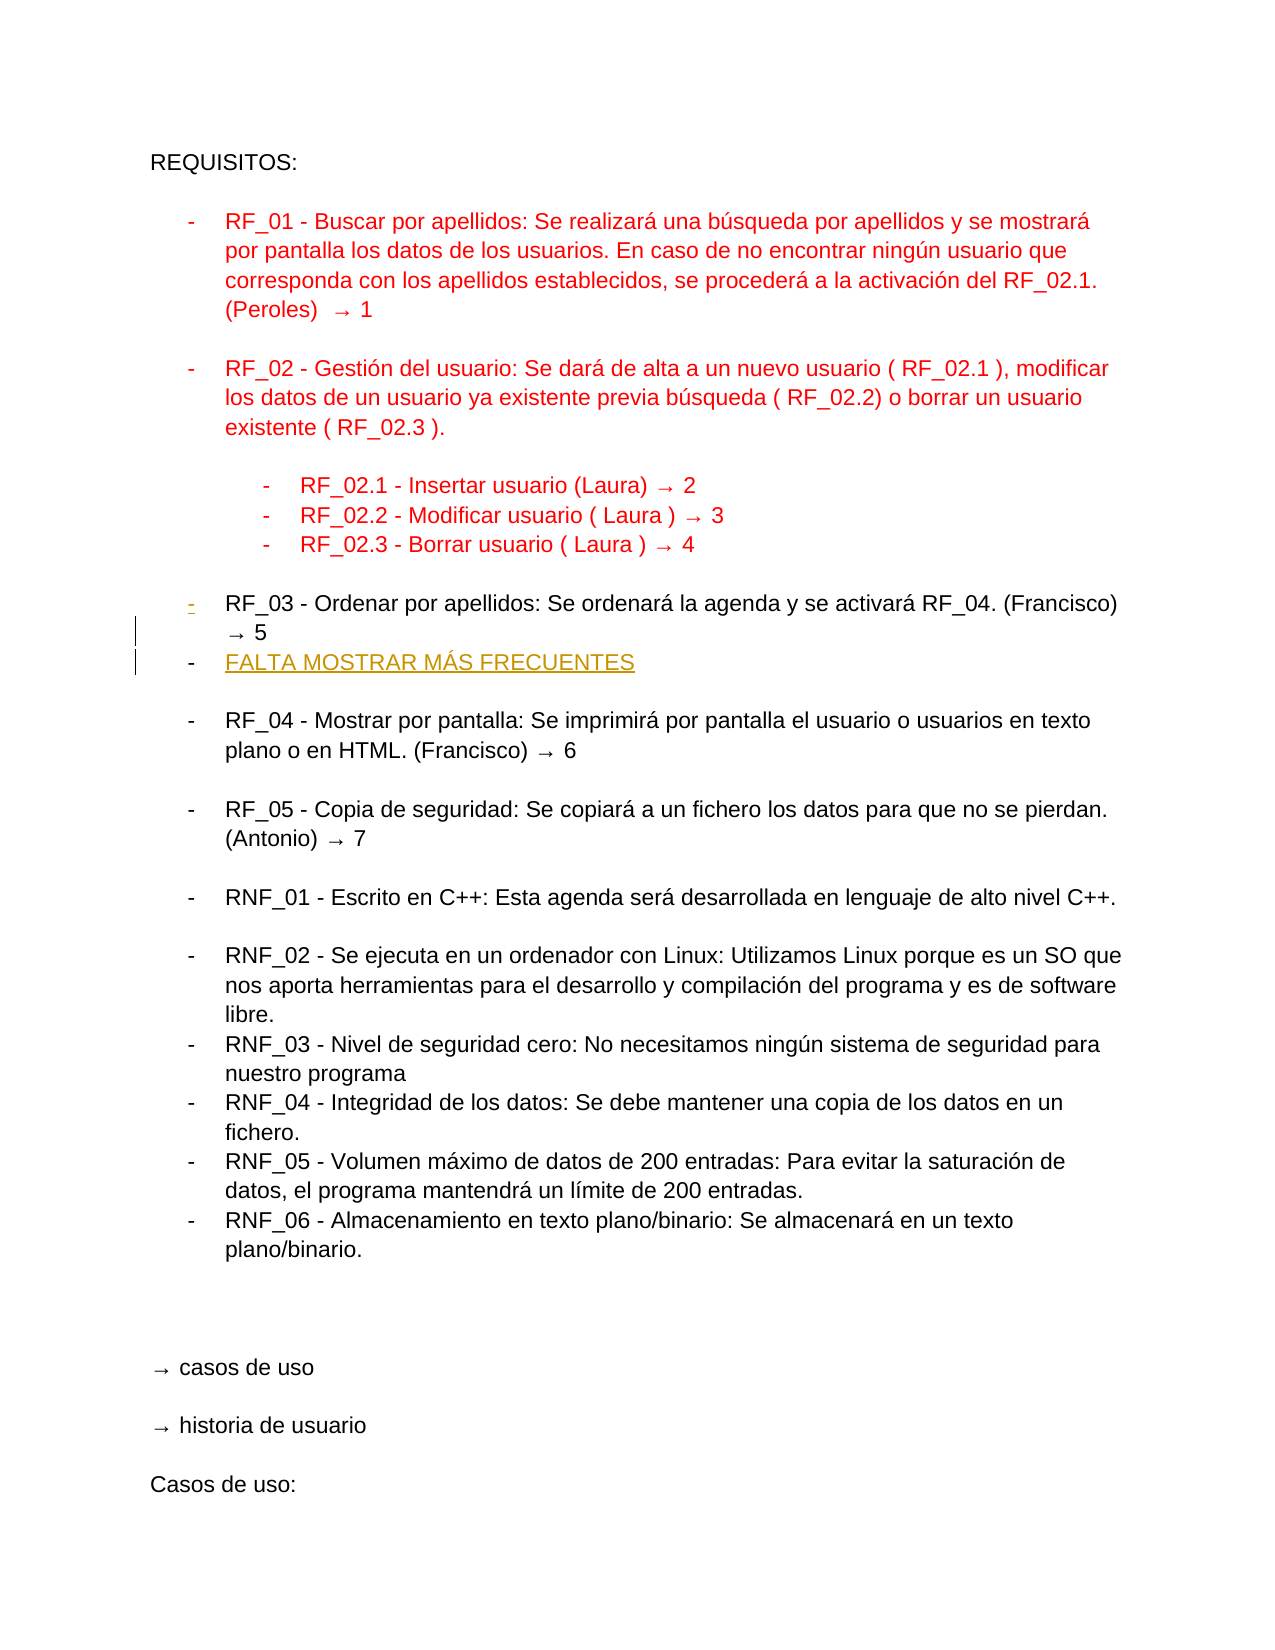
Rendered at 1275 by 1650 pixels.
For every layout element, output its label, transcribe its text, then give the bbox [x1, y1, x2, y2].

list RF_02.1 - Insertar usuario (Laura) → 2 [262, 473, 1125, 499]
text Casos de uso: [150, 1472, 1125, 1497]
list FALTA MOSTRAR MÁS FRECUENTES [187, 649, 1125, 675]
list RF_05 - Copia de seguridad: Se copiará a un fichero los datos para que no se pierdan. (Antonio) → 7 [187, 796, 1125, 851]
list RNF_02 - Se ejecuta en un ordenador con Linux: Utilizamos Linux porque es un SO que nos aporta herramientas para el desarrollo y compilación del programa y es de software libre. [187, 943, 1125, 1027]
list RNF_05 - Volumen máximo de datos de 200 entradas: Para evitar la saturación de datos, el programa mantendrá un límite de 200 entradas. [187, 1149, 1125, 1204]
list RF_01 - Buscar por apellidos: Se realizará una búsqueda por apellidos y se mostrará por pantalla los datos de los usuarios. En caso de no encontrar ningún usuario que corresponda con los apellidos establecidos, se procederá a la activación del RF_02.1.(Peroles) → 1 [187, 209, 1125, 322]
list RNF_06 - Almacenamiento en texto plano/binario: Se almacenará en un texto plano/binario. [187, 1207, 1125, 1262]
list RF_03 - Ordenar por apellidos: Se ordenará la agenda y se activará RF_04. (Francisco) → 5 [187, 591, 1125, 646]
list RF_02 - Gestión del usuario: Se dará de alta a un nuevo usuario ( RF_02.1 ), modificar los datos de un usuario ya existente previa búsqueda ( RF_02.2) o borrar un usuario existente ( RF_02.3 ). [187, 356, 1125, 440]
list RF_02.2 - Modificar usuario ( Laura ) → 3 [262, 502, 1125, 528]
list RF_02.3 - Borrar usuario ( Laura ) → 4 [262, 532, 1125, 557]
text → historia de usuario [150, 1413, 1125, 1439]
list RNF_04 - Integridad de los datos: Se debe mantener una copia de los datos en un fichero. [187, 1090, 1125, 1145]
text REQUISITOS: [150, 150, 1125, 176]
text → casos de uso [150, 1354, 1125, 1380]
list RNF_01 - Escrito en C++: Esta agenda será desarrollada en lenguaje de alto nivel C++. [187, 884, 1125, 910]
list RNF_03 - Nivel de seguridad cero: No necesitamos ningún sistema de seguridad para nuestro programa [187, 1031, 1125, 1086]
list RF_04 - Mostrar por pantalla: Se imprimirá por pantalla el usuario o usuarios en texto plano o en HTML. (Francisco) → 6 [187, 708, 1125, 763]
